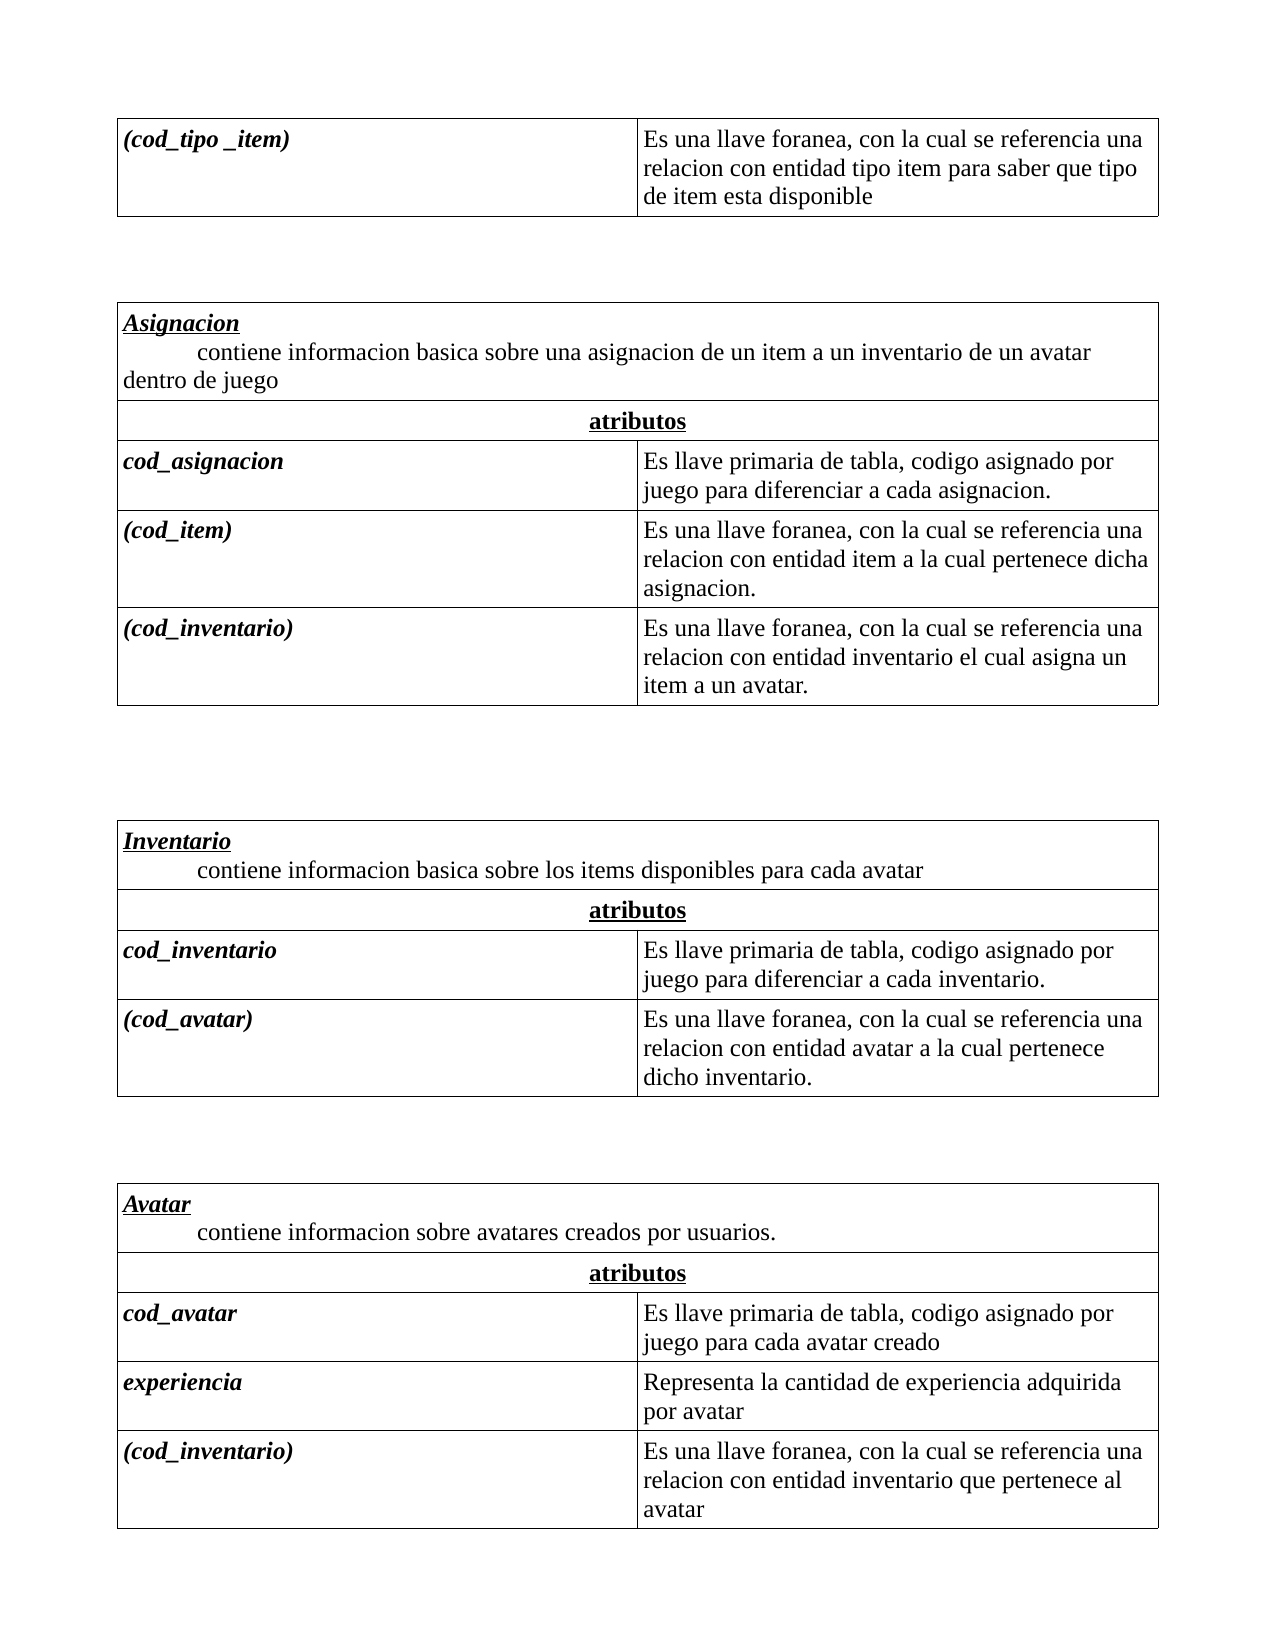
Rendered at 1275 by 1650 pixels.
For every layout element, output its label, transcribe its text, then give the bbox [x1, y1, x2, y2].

table_cell (cod_tipo _item) [118, 119, 637, 216]
table_header Inventario contiene informacion basica sobre los items disponibles para cada avatar [118, 821, 1158, 889]
table_cell cod_avatar [118, 1293, 637, 1361]
table_cell Es llave primaria de tabla, codigo asignado por juego para diferenciar a cada inventario. [638, 931, 1158, 999]
table_cell (cod_inventario) [118, 1431, 637, 1528]
table_cell atributos [118, 890, 1158, 929]
table_cell atributos [118, 401, 1158, 440]
table_cell cod_asignacion [118, 441, 637, 509]
table_cell Es una llave foranea, con la cual se referencia una relacion con entidad tipo item para saber que tipo de item esta disponible [638, 119, 1158, 216]
table_cell Es llave primaria de tabla, codigo asignado por juego para diferenciar a cada asignacion. [638, 441, 1158, 509]
table_cell Representa la cantidad de experiencia adquirida por avatar [638, 1362, 1158, 1430]
table_cell Es una llave foranea, con la cual se referencia una relacion con entidad inventario que pertenece al avatar [638, 1431, 1158, 1528]
table_cell (cod_avatar) [118, 1000, 637, 1096]
table_cell (cod_inventario) [118, 608, 637, 705]
table_cell cod_inventario [118, 931, 637, 999]
table_cell experiencia [118, 1362, 637, 1430]
table_cell Es llave primaria de tabla, codigo asignado por juego para cada avatar creado [638, 1293, 1158, 1361]
table_cell Es una llave foranea, con la cual se referencia una relacion con entidad inventario el cual asigna un item a un avatar. [638, 608, 1158, 705]
table_cell (cod_item) [118, 511, 637, 607]
table_cell Es una llave foranea, con la cual se referencia una relacion con entidad item a la cual pertenece dicha asignacion. [638, 511, 1158, 607]
table_header Asignacion contiene informacion basica sobre una asignacion de un item a un inventario de un avatar dentro de juego [118, 303, 1158, 400]
table_cell Es una llave foranea, con la cual se referencia una relacion con entidad avatar a la cual pertenece dicho inventario. [638, 1000, 1158, 1096]
table_header Avatar contiene informacion sobre avatares creados por usuarios. [118, 1184, 1158, 1252]
table_cell atributos [118, 1253, 1158, 1292]
